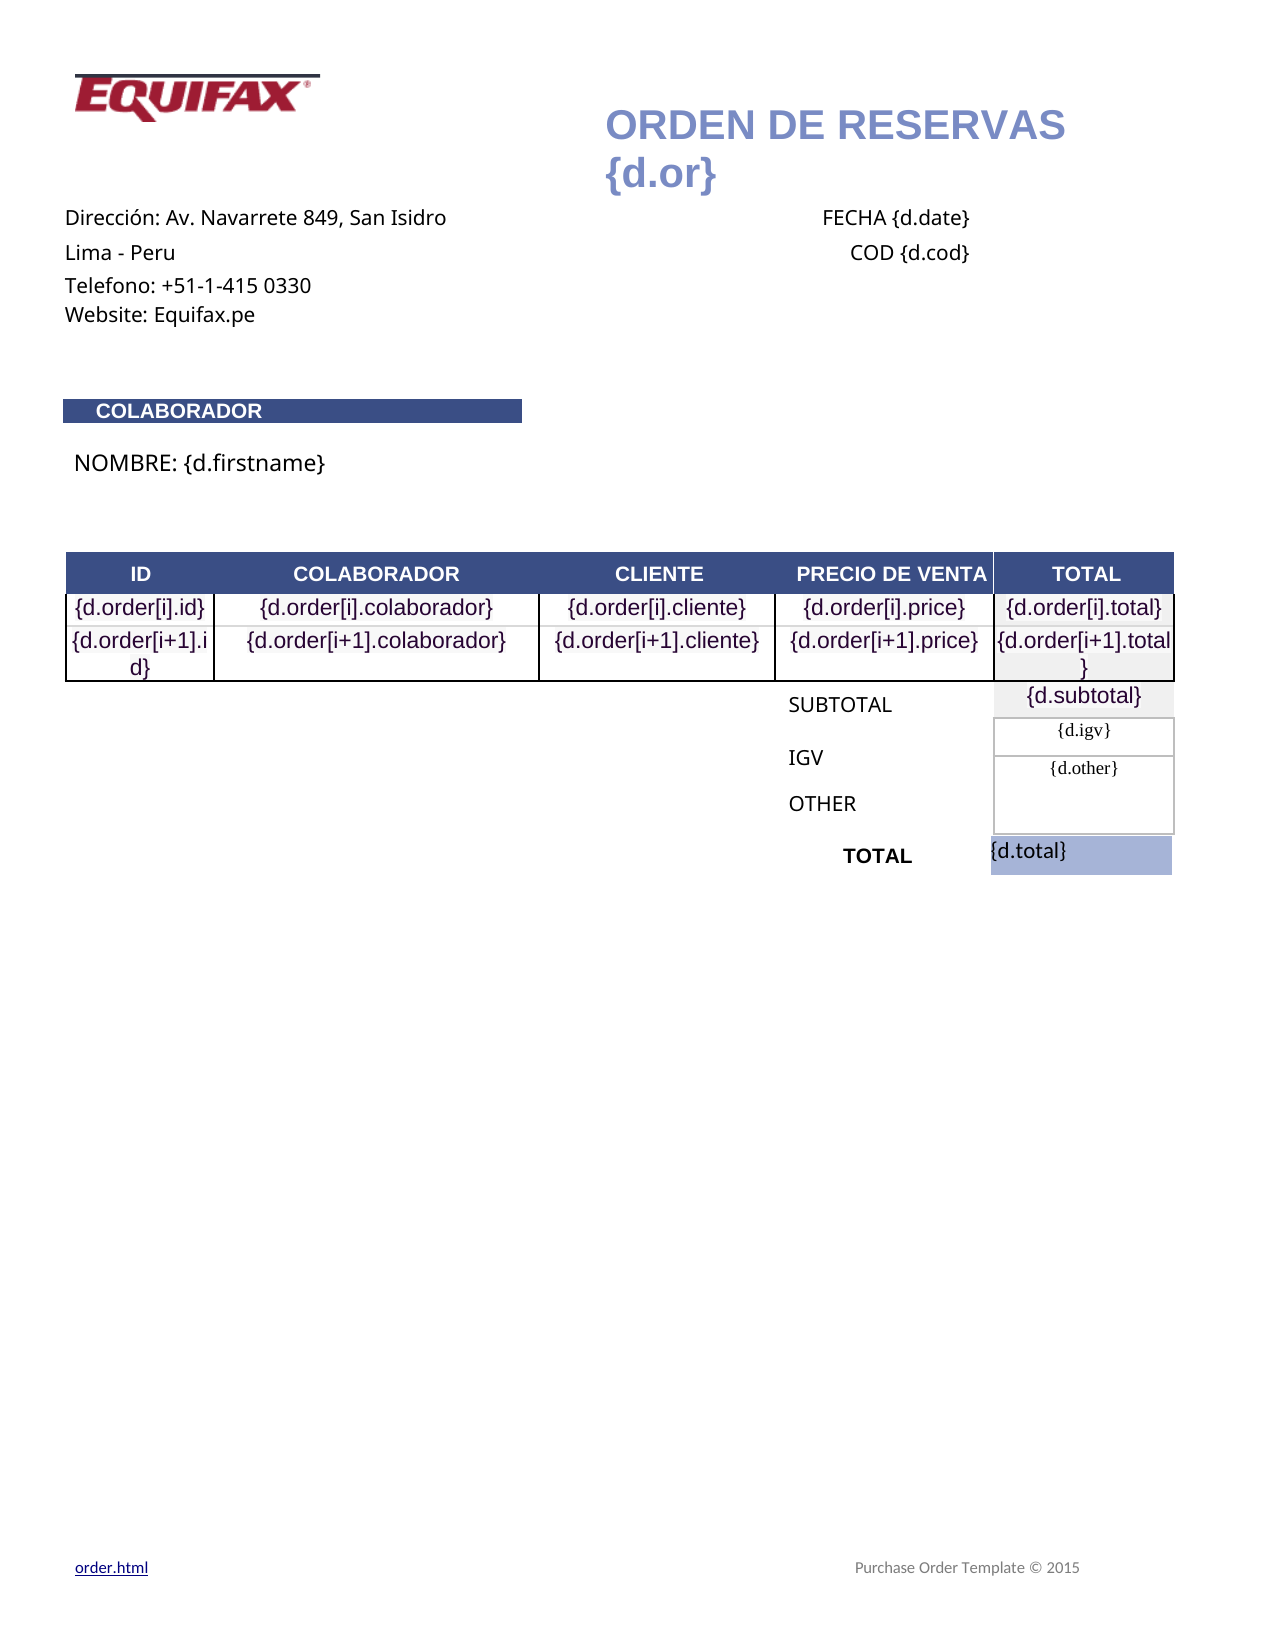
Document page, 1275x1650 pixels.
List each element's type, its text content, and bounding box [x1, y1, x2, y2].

table_cell Telefono: +51-1-415 0330 Website: Equifax.pe [44, 267, 664, 327]
table_cell {d.order[i+1].id} [67, 627, 213, 680]
table_cell [665, 267, 990, 327]
table_cell Lima - Peru [44, 235, 664, 267]
text ORDEN DE RESERVAS {d.or} [605, 100, 1187, 196]
table_cell {d.subtotal} [994, 682, 1174, 717]
subtitle TOTAL [44, 844, 912, 868]
table_cell {d.order[i+1].total} [995, 627, 1173, 680]
table_cell SUBTOTAL IGV OTHER [66, 682, 993, 833]
subtitle COLABORADOR [62, 399, 1187, 423]
table_cell COD {d.cod} [665, 235, 990, 267]
table_cell {d.igv} [995, 719, 1173, 755]
text NOMBRE: {d.firstname} [73, 447, 1187, 478]
table_header PRECIO DE VENTA [775, 552, 993, 594]
table_cell {d.order[i+1].price} [776, 627, 993, 680]
table_cell {d.order[i].id} [67, 594, 213, 625]
table_cell {d.order[i+1].colaborador} [215, 627, 538, 680]
table_cell {d.order[i].cliente} [540, 594, 774, 625]
table_header TOTAL [994, 552, 1174, 594]
table_header FECHA {d.date} [665, 207, 990, 234]
table_cell {d.other} [995, 757, 1173, 833]
table_header COLABORADOR [214, 552, 539, 594]
table_header CLIENTE [539, 552, 775, 594]
table_header ID [66, 552, 214, 594]
table_cell {d.order[i].price} [776, 594, 993, 625]
table_cell {d.order[i].total} [995, 594, 1173, 625]
table_header Dirección: Av. Navarrete 849, San Isidro [44, 207, 664, 234]
table_cell {d.order[i+1].cliente} [540, 627, 774, 680]
table_cell {d.order[i].colaborador} [215, 594, 538, 625]
